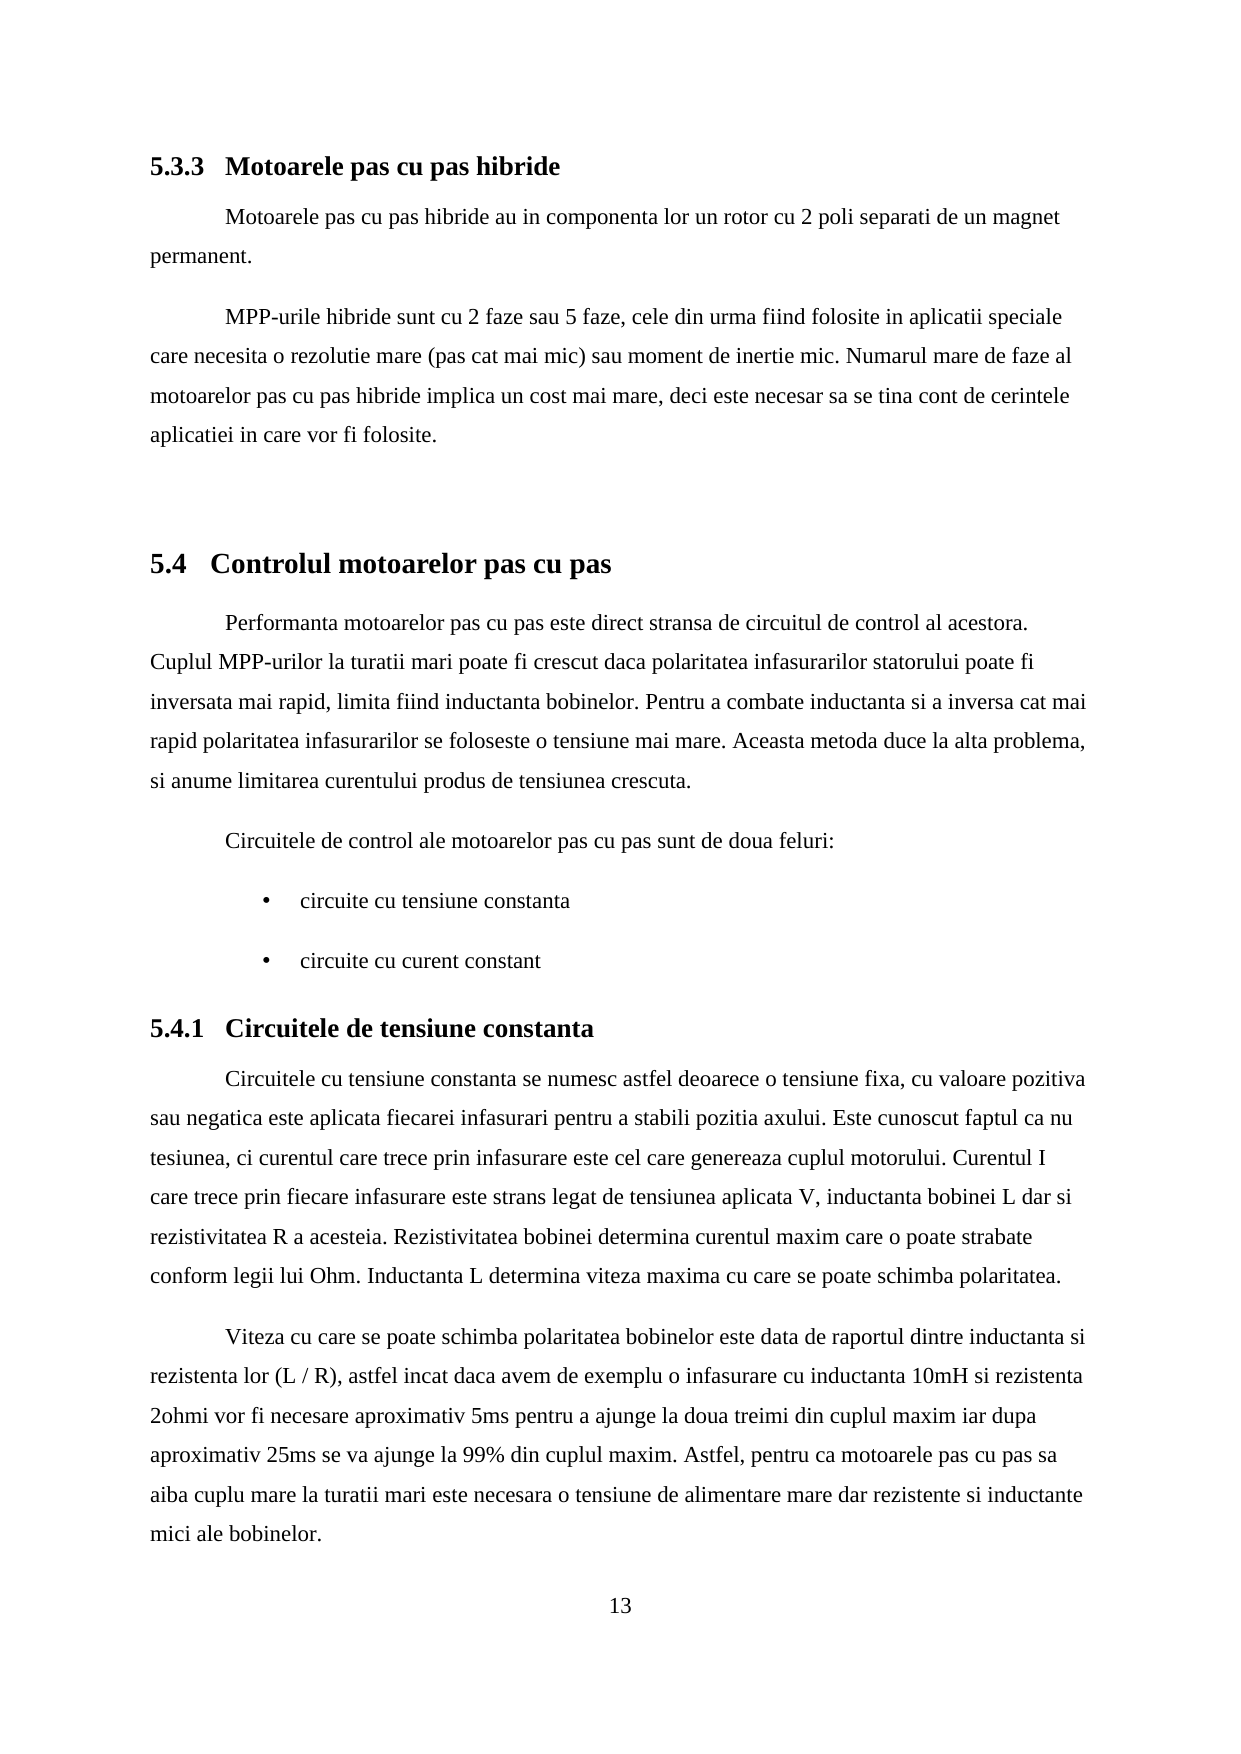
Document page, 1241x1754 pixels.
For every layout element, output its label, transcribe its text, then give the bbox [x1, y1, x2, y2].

text Performanta motoarelor pas cu pas este direct stransa de circuitul de control al acestora. Cuplul MPP-urilor la turatii mari poate fi crescut daca polaritatea infasurarilor statorului poate fi inversata mai rapid, limita fiind inductanta bobinelor. Pentru a combate inductanta si a inversa cat mai rapid polaritatea infasurarilor se foloseste o tensiune mai mare. Aceasta metoda duce la alta problema, si anume limitarea curentului produs de tensiunea crescuta. [150, 609, 1090, 793]
list circuite cu tensiune constanta [262, 887, 1090, 914]
text Motoarele pas cu pas hibride au in componenta lor un rotor cu 2 poli separati de un magnet permanent. [150, 203, 1090, 269]
text Circuitele cu tensiune constanta se numesc astfel deoarece o tensiune fixa, cu valoare pozitiva sau negatica este aplicata fiecarei infasurari pentru a stabili pozitia axului. Este cunoscut faptul ca nu tesiunea, ci curentul care trece prin infasurare este cel care genereaza cuplul motorului. Curentul I care trece prin fiecare infasurare este strans legat de tensiunea aplicata V, inductanta bobinei L dar si rezistivitatea R a acesteia. Rezistivitatea bobinei determina curentul maxim care o poate strabate conform legii lui Ohm. Inductanta L determina viteza maxima cu care se poate schimba polaritatea. [150, 1065, 1090, 1289]
subtitle Controlul motoarelor pas cu pas [150, 546, 1090, 579]
text MPP-urile hibride sunt cu 2 faze sau 5 faze, cele din urma fiind folosite in aplicatii speciale care necesita o rezolutie mare (pas cat mai mic) sau moment de inertie mic. Numarul mare de faze al motoarelor pas cu pas hibride implica un cost mai mare, deci este necesar sa se tina cont de cerintele aplicatiei in care vor fi folosite. [150, 303, 1090, 447]
subtitle Circuitele de tensiune constanta [150, 1012, 1090, 1043]
subtitle Motoarele pas cu pas hibride [150, 150, 1090, 181]
text Circuitele de control ale motoarelor pas cu pas sunt de doua feluri: [150, 827, 1090, 853]
text Viteza cu care se poate schimba polaritatea bobinelor este data de raportul dintre inductanta si rezistenta lor (L / R), astfel incat daca avem de exemplu o infasurare cu inductanta 10mH si rezistenta 2ohmi vor fi necesare aproximativ 5ms pentru a ajunge la doua treimi din cuplul maxim iar dupa aproximativ 25ms se va ajunge la 99% din cuplul maxim. Astfel, pentru ca motoarele pas cu pas sa aiba cuplu mare la turatii mari este necesara o tensiune de alimentare mare dar rezistente si inductante mici ale bobinelor. [150, 1323, 1090, 1546]
list circuite cu curent constant [262, 948, 1090, 974]
